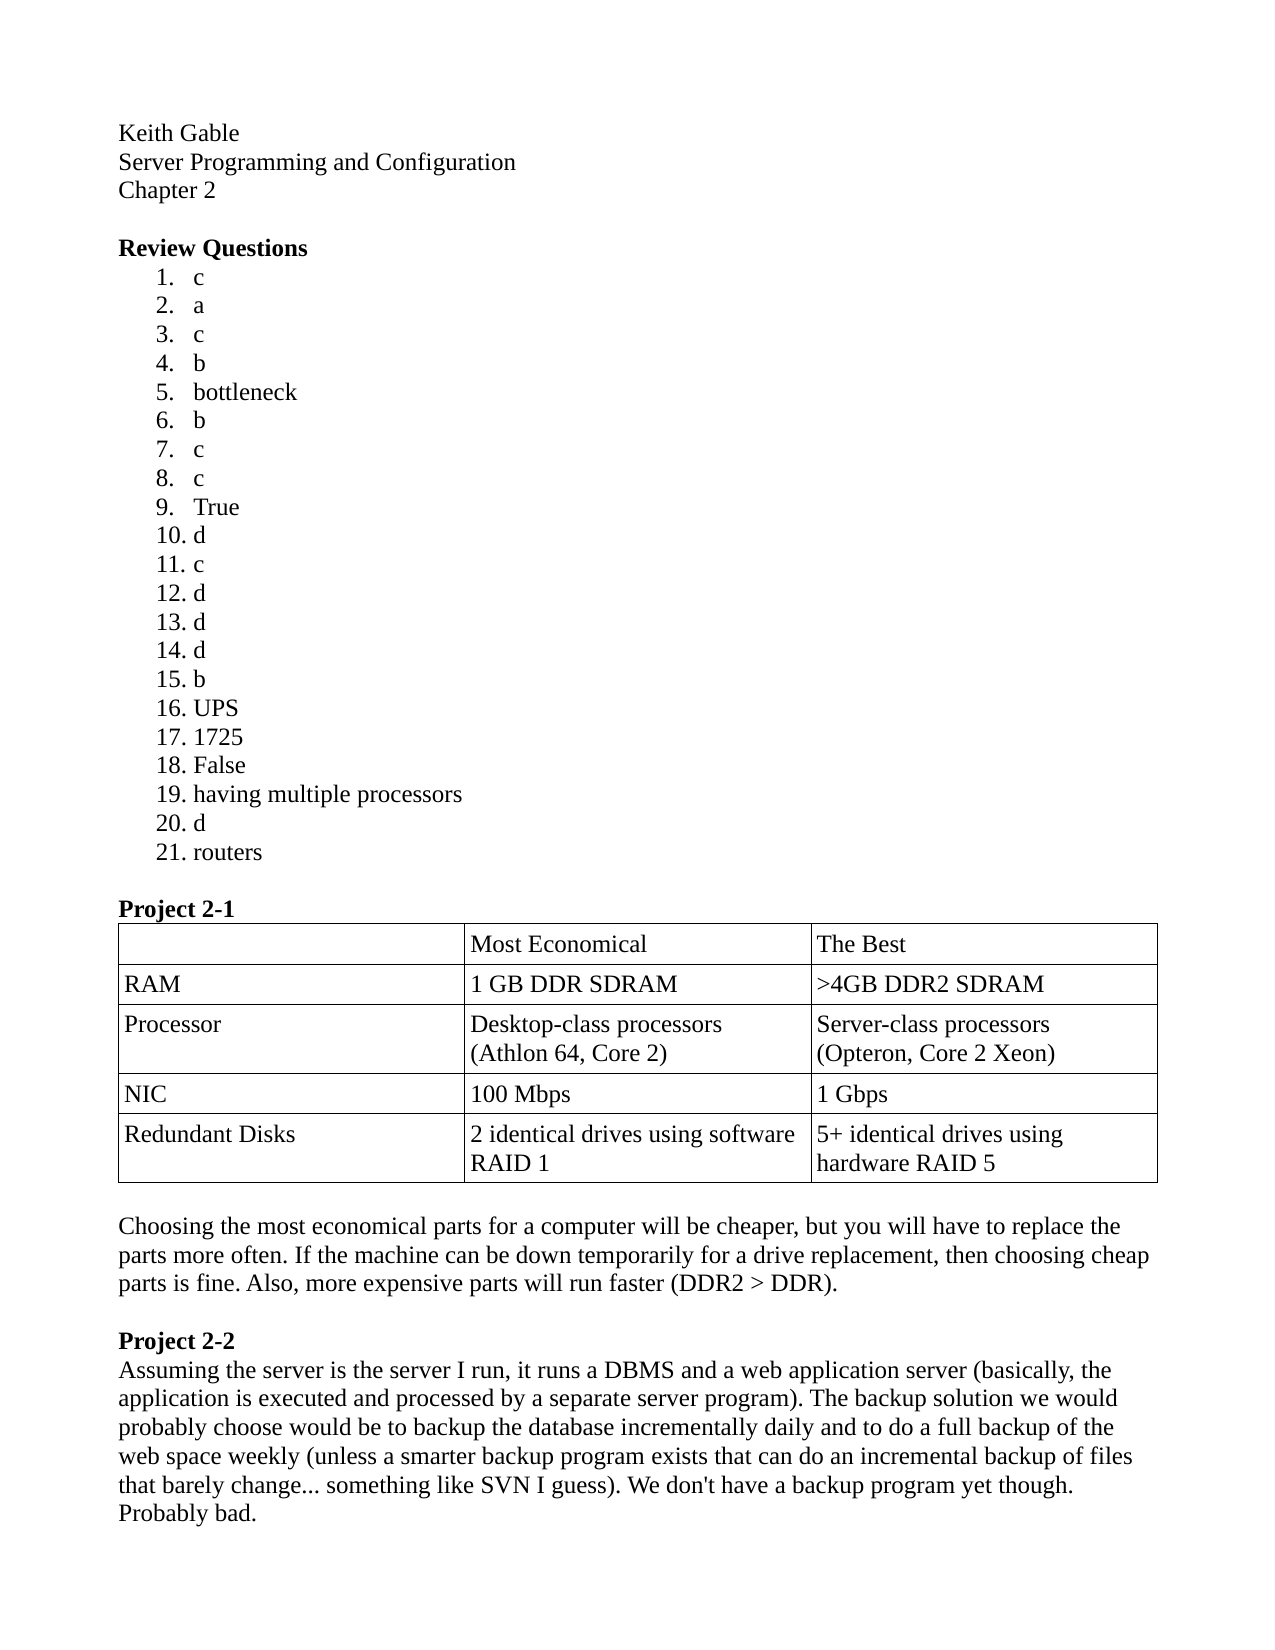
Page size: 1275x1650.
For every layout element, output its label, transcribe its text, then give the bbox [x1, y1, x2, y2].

table_cell 1 Gbps [812, 1074, 1157, 1113]
list d [156, 607, 1157, 636]
list b [156, 664, 1157, 693]
text Server Programming and Configuration [118, 147, 1157, 176]
list b [156, 406, 1157, 434]
text Assuming the server is the server I run, it runs a DBMS and a web application server (basically, the application is executed and processed by a separate server program). The backup solution we would probably choose would be to backup the database incrementally daily and to do a full backup of the web space weekly (unless a smarter backup program exists that can do an incremental backup of files that barely change... something like SVN I guess). We don't have a backup program yet though. Probably bad. [118, 1355, 1157, 1527]
list False [156, 751, 1157, 779]
text Keith Gable [118, 118, 1157, 147]
list c [156, 319, 1157, 348]
list c [156, 463, 1157, 492]
list having multiple processors [156, 779, 1157, 808]
table_header The Best [812, 924, 1157, 963]
list a [156, 291, 1157, 319]
list True [156, 492, 1157, 521]
table_cell NIC [119, 1074, 464, 1113]
table_cell RAM [119, 965, 464, 1004]
list d [156, 521, 1157, 549]
list d [156, 578, 1157, 607]
list 1725 [156, 722, 1157, 751]
list c [156, 434, 1157, 463]
table_cell 2 identical drives using software RAID 1 [465, 1114, 811, 1182]
list c [156, 549, 1157, 578]
table_cell 100 Mbps [465, 1074, 811, 1113]
table_cell Desktop-class processors (Athlon 64, Core 2) [465, 1005, 811, 1073]
list bottleneck [156, 377, 1157, 406]
table_header [119, 924, 464, 963]
text Project 2-2 [118, 1326, 1157, 1355]
list d [156, 636, 1157, 664]
list routers [156, 837, 1157, 866]
text Choosing the most economical parts for a computer will be cheaper, but you will have to replace the parts more often. If the machine can be down temporarily for a drive replacement, then choosing cheap parts is fine. Also, more expensive parts will run faster (DDR2 > DDR). [118, 1211, 1157, 1297]
list b [156, 348, 1157, 377]
table_cell Server-class processors (Opteron, Core 2 Xeon) [812, 1005, 1157, 1073]
text Chapter 2 [118, 176, 1157, 204]
list c [156, 262, 1157, 291]
table_cell Redundant Disks [119, 1114, 464, 1182]
table_header Most Economical [465, 924, 811, 963]
list d [156, 808, 1157, 837]
table_cell 5+ identical drives using hardware RAID 5 [812, 1114, 1157, 1182]
table_cell >4GB DDR2 SDRAM [812, 965, 1157, 1004]
text Project 2-1 [118, 894, 1157, 923]
table_cell Processor [119, 1005, 464, 1073]
table_cell 1 GB DDR SDRAM [465, 965, 811, 1004]
list UPS [156, 693, 1157, 722]
text Review Questions [118, 233, 1157, 262]
